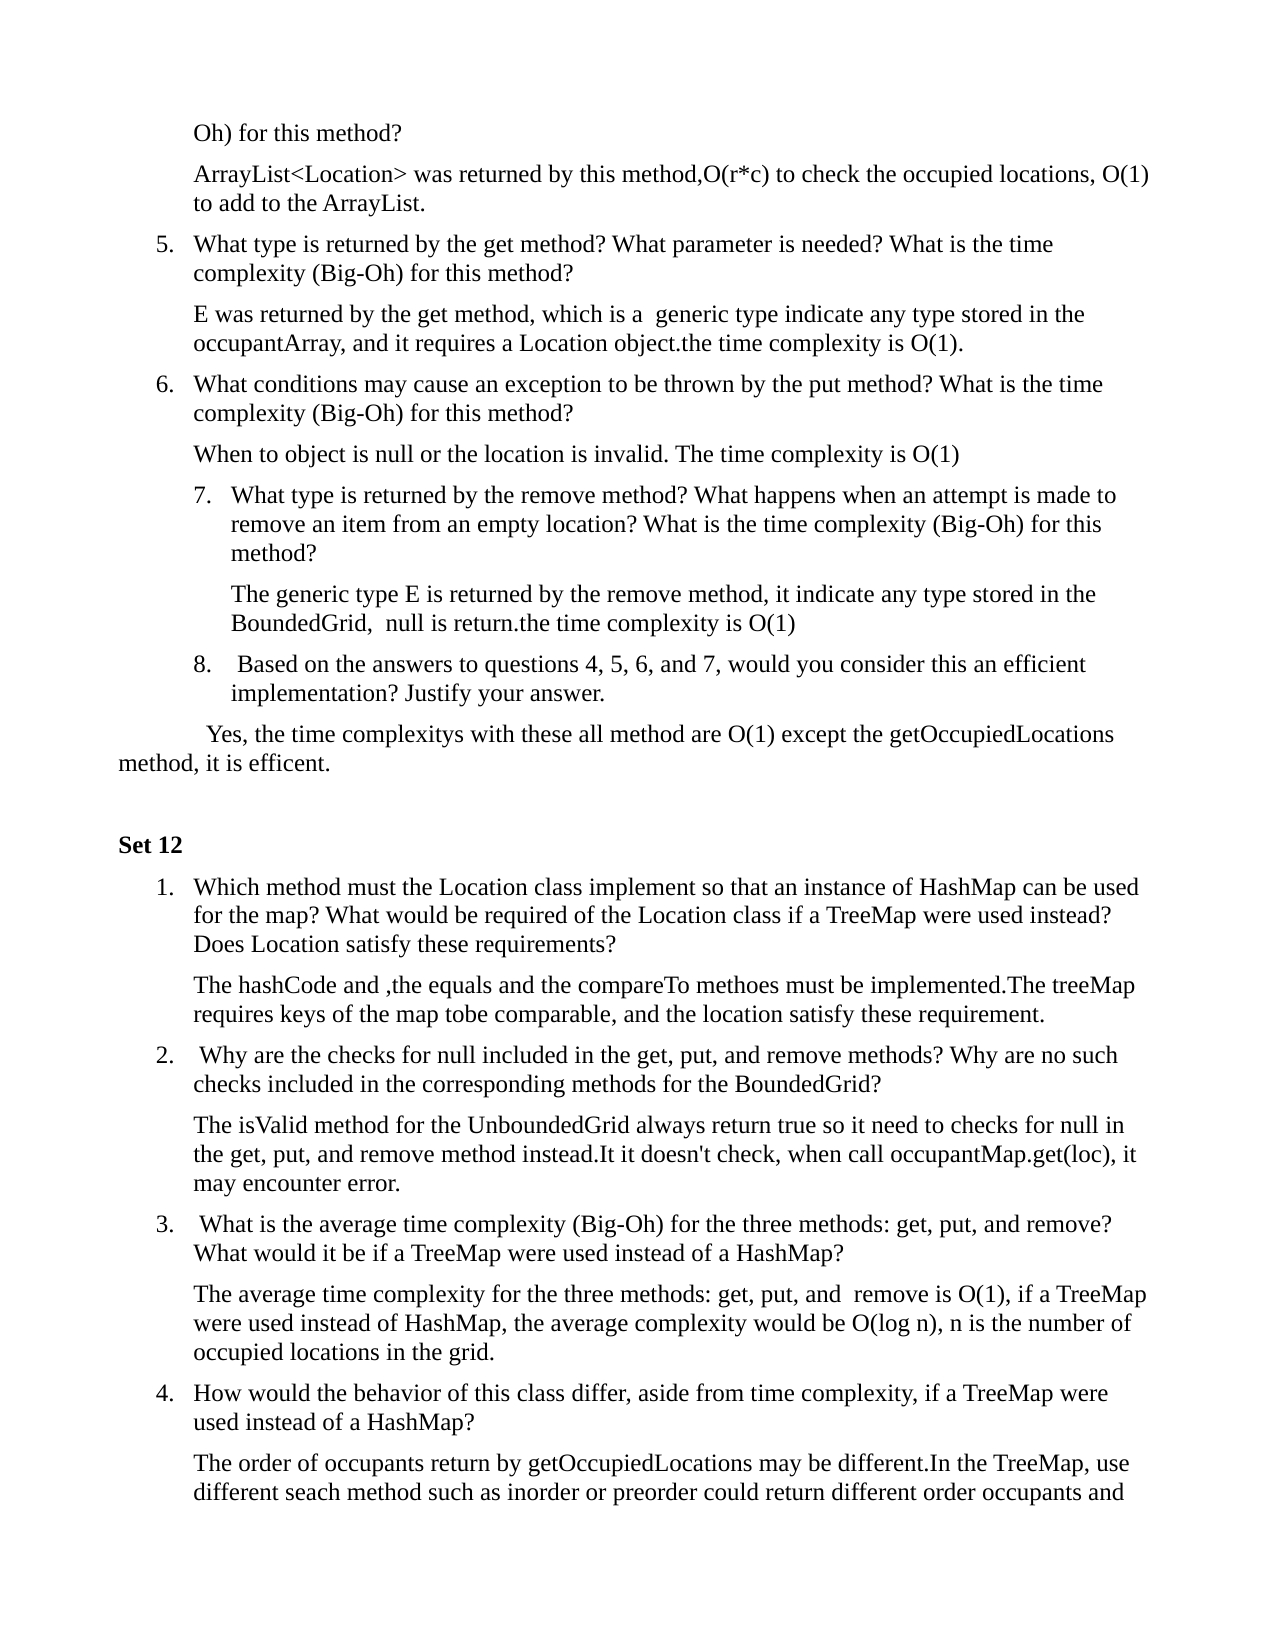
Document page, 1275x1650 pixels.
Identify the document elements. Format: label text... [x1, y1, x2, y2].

list Oh) for this method? [156, 118, 1157, 147]
list The hashCode and ,the equals and the compareTo methoes must be implemented.The treeMap requires keys of the map tobe comparable, and the location satisfy these requirement. [156, 971, 1157, 1028]
list The average time complexity for the three methods: get, put, and remove is O(1), if a TreeMap were used instead of HashMap, the average complexity would be O(log n), n is the number of occupied locations in the grid. [156, 1279, 1157, 1366]
list What type is returned by the remove method? What happens when an attempt is made to remove an item from an empty location? What is the time complexity (Big-Oh) for this method? [193, 481, 1157, 567]
list What type is returned by the get method? What parameter is needed? What is the time complexity (Big-Oh) for this method? [156, 229, 1157, 287]
list E was returned by the get method, which is a generic type indicate any type stored in the occupantArray, and it requires a Location object.the time complexity is O(1). [156, 299, 1157, 357]
list The generic type E is returned by the remove method, it indicate any type stored in the BoundedGrid, null is return.the time complexity is O(1) [193, 579, 1157, 637]
text Yes, the time complexitys with these all method are O(1) except the getOccupiedLocations method, it is efficent. [118, 719, 1157, 777]
list What is the average time complexity (Big-Oh) for the three methods: get, put, and remove? What would it be if a TreeMap were used instead of a HashMap? [156, 1209, 1157, 1267]
list When to object is null or the location is invalid. The time complexity is O(1) [156, 439, 1157, 468]
list How would the behavior of this class differ, aside from time complexity, if a TreeMap were used instead of a HashMap? [156, 1378, 1157, 1436]
list Which method must the Location class implement so that an instance of HashMap can be used for the map? What would be required of the Location class if a TreeMap were used instead? Does Location satisfy these requirements? [156, 872, 1157, 958]
list The isValid method for the UnboundedGrid always return true so it need to checks for null in the get, put, and remove method instead.It it doesn't check, when call occupantMap.get(loc), it may encounter error. [156, 1111, 1157, 1197]
list The order of occupants return by getOccupiedLocations may be different.In the TreeMap, use different seach method such as inorder or preorder could return different order occupants and [156, 1448, 1157, 1506]
list What conditions may cause an exception to be thrown by the put method? What is the time complexity (Big-Oh) for this method? [156, 369, 1157, 427]
list ArrayList<Location> was returned by this method,O(r*c) to check the occupied locations, O(1) to add to the ArrayList. [156, 159, 1157, 217]
text Set 12 [118, 831, 1157, 859]
list Based on the answers to questions 4, 5, 6, and 7, would you consider this an efficient implementation? Justify your answer. [193, 649, 1157, 707]
list Why are the checks for null included in the get, put, and remove methods? Why are no such checks included in the corresponding methods for the BoundedGrid? [156, 1041, 1157, 1098]
